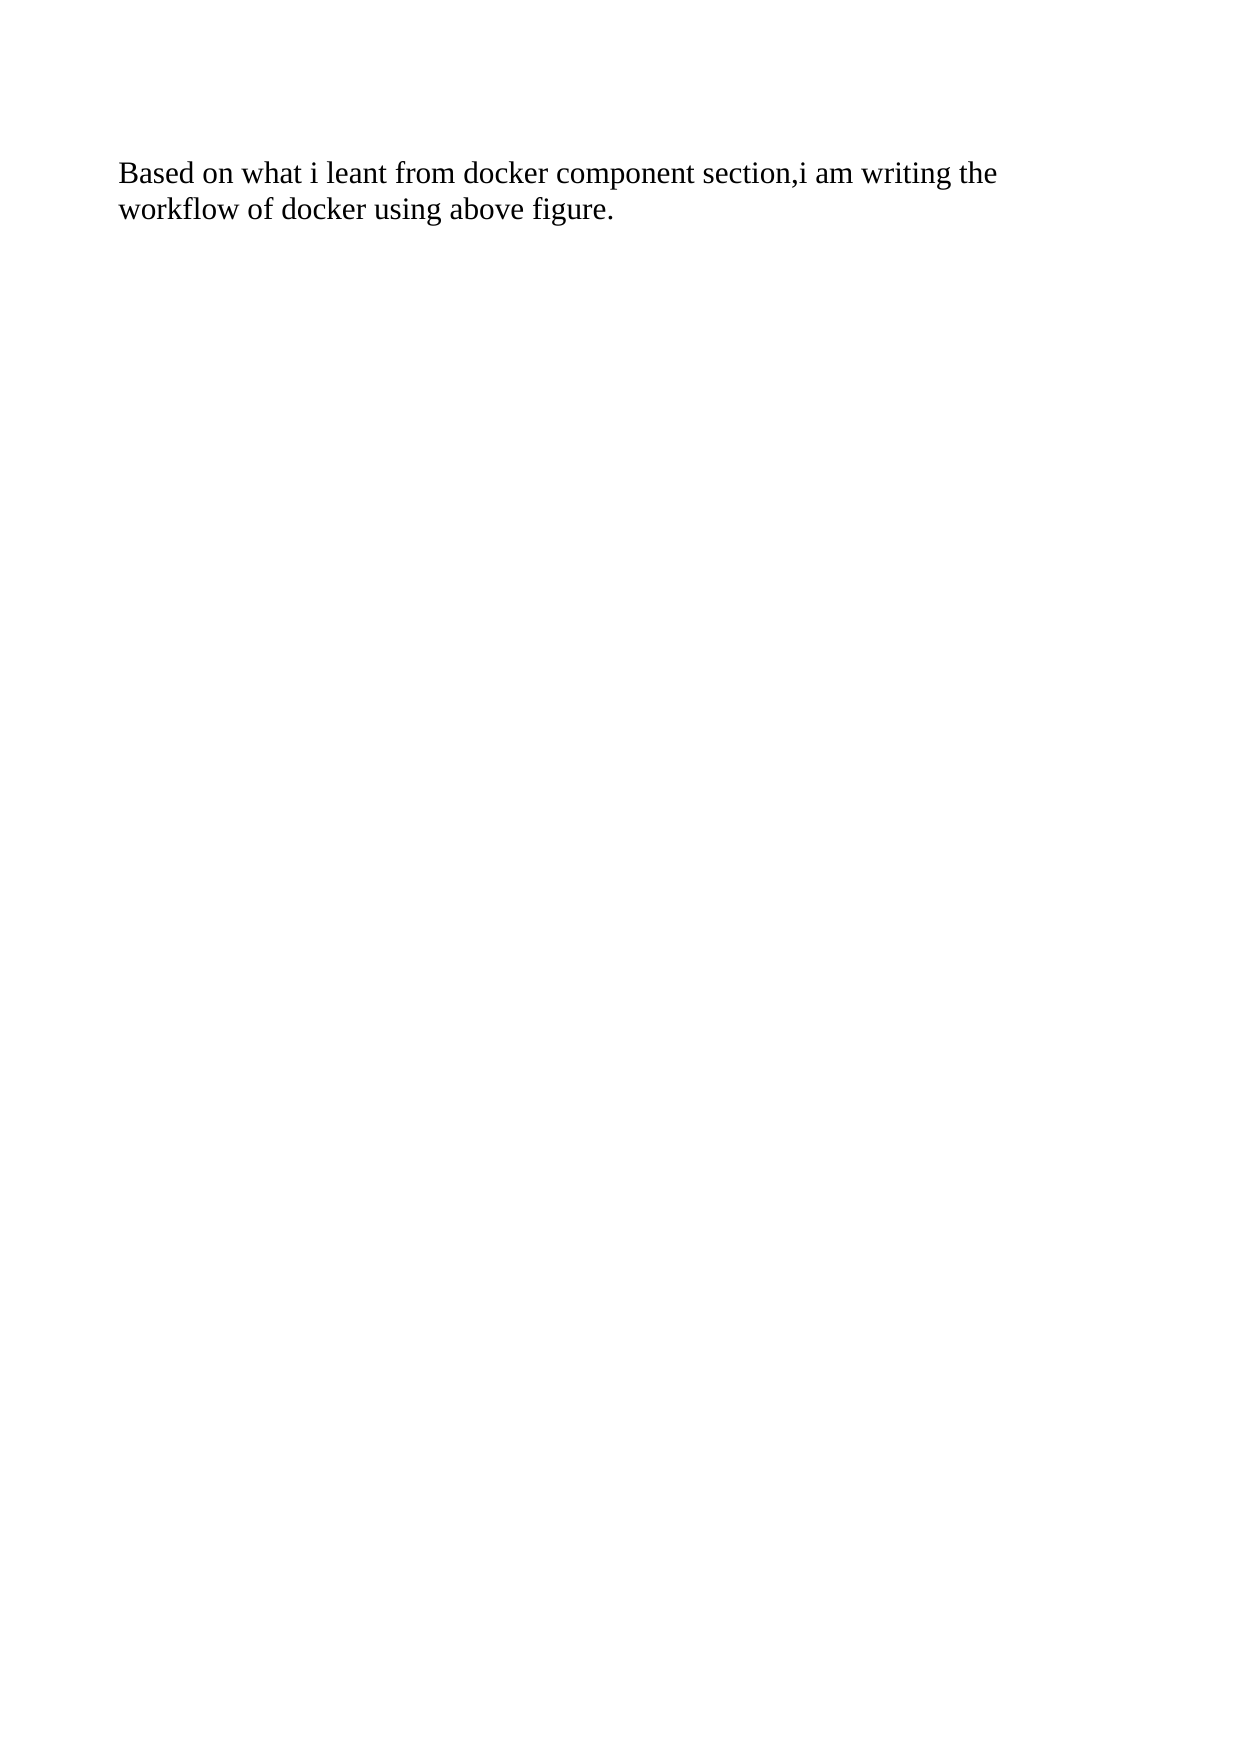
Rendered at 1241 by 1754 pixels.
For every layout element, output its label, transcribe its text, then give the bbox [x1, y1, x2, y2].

text Based on what i leant from docker component section,i am writing the workflow of docker using above figure. [118, 154, 1122, 226]
